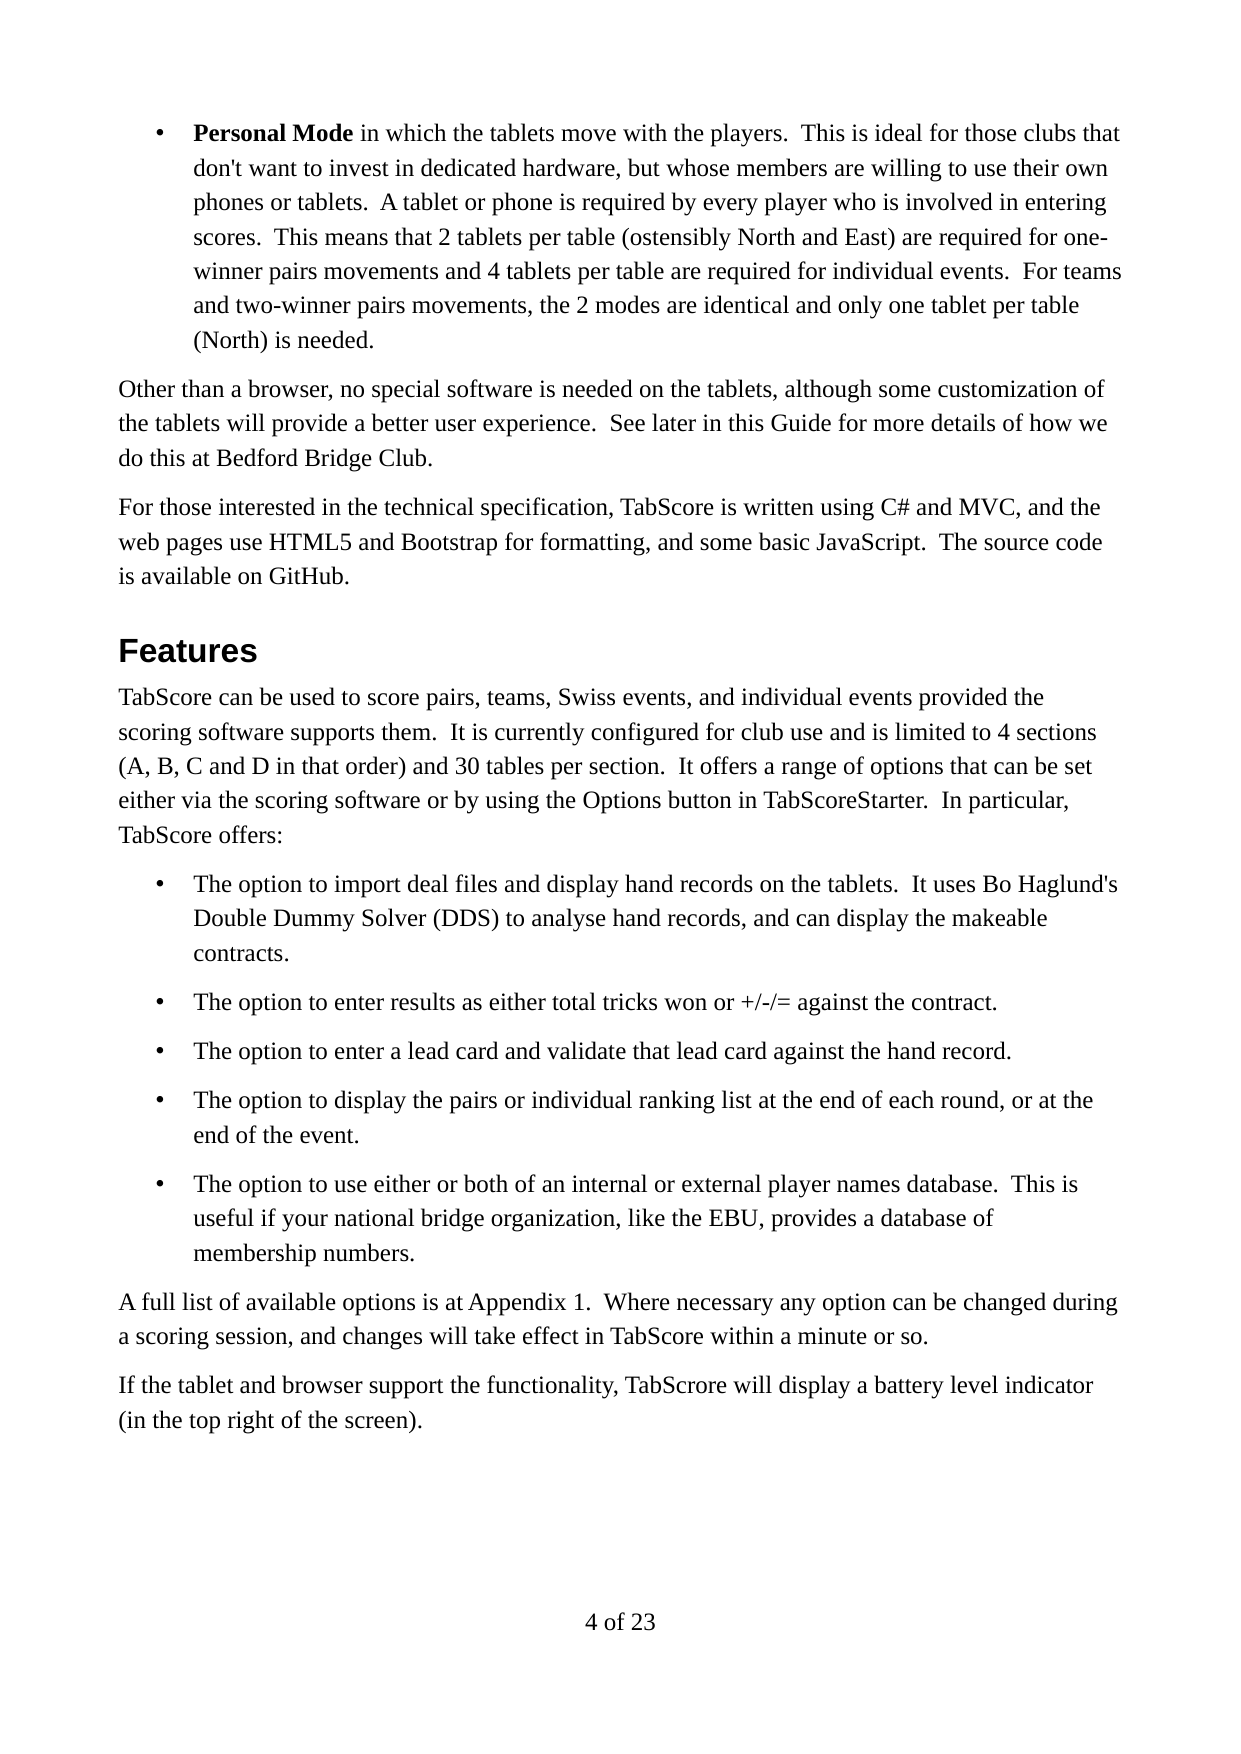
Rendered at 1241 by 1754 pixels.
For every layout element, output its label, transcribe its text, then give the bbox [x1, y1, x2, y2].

subtitle Features [118, 631, 1122, 669]
list The option to import deal files and display hand records on the tablets. It uses Bo Haglund's Double Dummy Solver (DDS) to analyse hand records, and can display the makeable contracts. [156, 869, 1122, 967]
text If the tablet and browser support the functionality, TabScrore will display a battery level indicator (in the top right of the screen). [118, 1370, 1122, 1433]
text A full list of available options is at Appendix 1. Where necessary any option can be changed during a scoring session, and changes will take effect in TabScore within a minute or so. [118, 1287, 1122, 1350]
text Other than a browser, no special software is needed on the tablets, although some customization of the tablets will provide a better user experience. See later in this Guide for more details of how we do this at Bedford Bridge Club. [118, 374, 1122, 472]
list The option to use either or both of an internal or external player names database. This is useful if your national bridge organization, like the EBU, provides a database of membership numbers. [156, 1169, 1122, 1266]
text For those interested in the technical specification, TabScore is written using C# and MVC, and the web pages use HTML5 and Bootstrap for formatting, and some basic JavaScript. The source code is available on GitHub. [118, 492, 1122, 590]
list Personal Mode in which the tablets move with the players. This is ideal for those clubs that don't want to invest in dedicated hardware, but whose members are willing to use their own phones or tablets. A tablet or phone is required by every player who is involved in entering scores. This means that 2 tablets per table (ostensibly North and East) are required for one-winner pairs movements and 4 tablets per table are required for individual events. For teams and two-winner pairs movements, the 2 modes are identical and only one tablet per table (North) is needed. [156, 118, 1122, 354]
list The option to enter results as either total tricks won or +/-/= against the contract. [156, 987, 1122, 1016]
list The option to enter a lead card and validate that lead card against the hand record. [156, 1036, 1122, 1065]
text TabScore can be used to score pairs, teams, Swiss events, and individual events provided the scoring software supports them. It is currently configured for club use and is limited to 4 sections (A, B, C and D in that order) and 30 tables per section. It offers a range of options that can be set either via the scoring software or by using the Options button in TabScoreStarter. In particular, TabScore offers: [118, 682, 1122, 849]
list The option to display the pairs or individual ranking list at the end of each round, or at the end of the event. [156, 1085, 1122, 1148]
